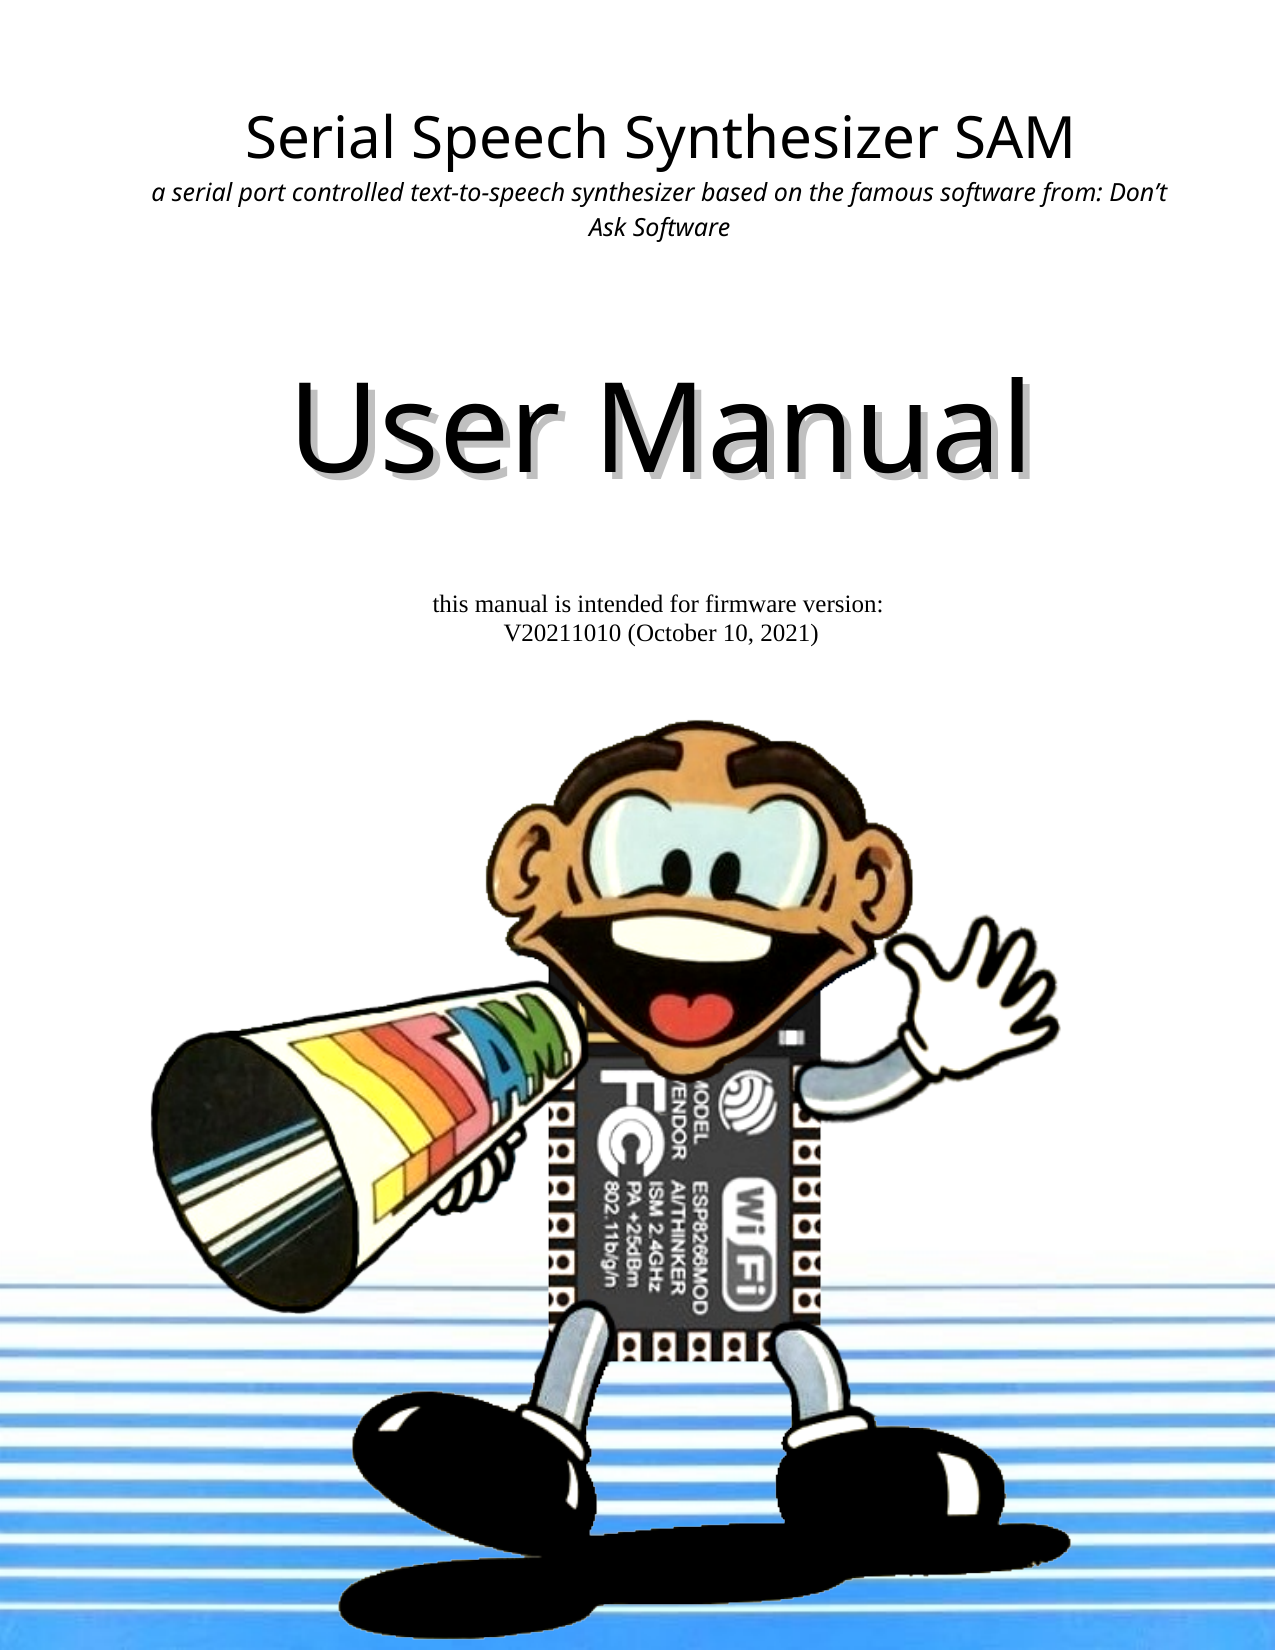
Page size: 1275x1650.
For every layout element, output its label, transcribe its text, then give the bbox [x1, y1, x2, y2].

text Serial Speech Synthesizer SAM [137, 96, 1184, 175]
text a serial port controlled text-to-speech synthesizer based on the famous software from: Don’t Ask Software [137, 175, 1184, 243]
text this manual is intended for firmware version: [137, 589, 1184, 618]
text User Manual [137, 339, 1184, 509]
picture [0, 710, 1275, 1650]
text V20211010 (October 10, 2021) [137, 618, 1184, 646]
